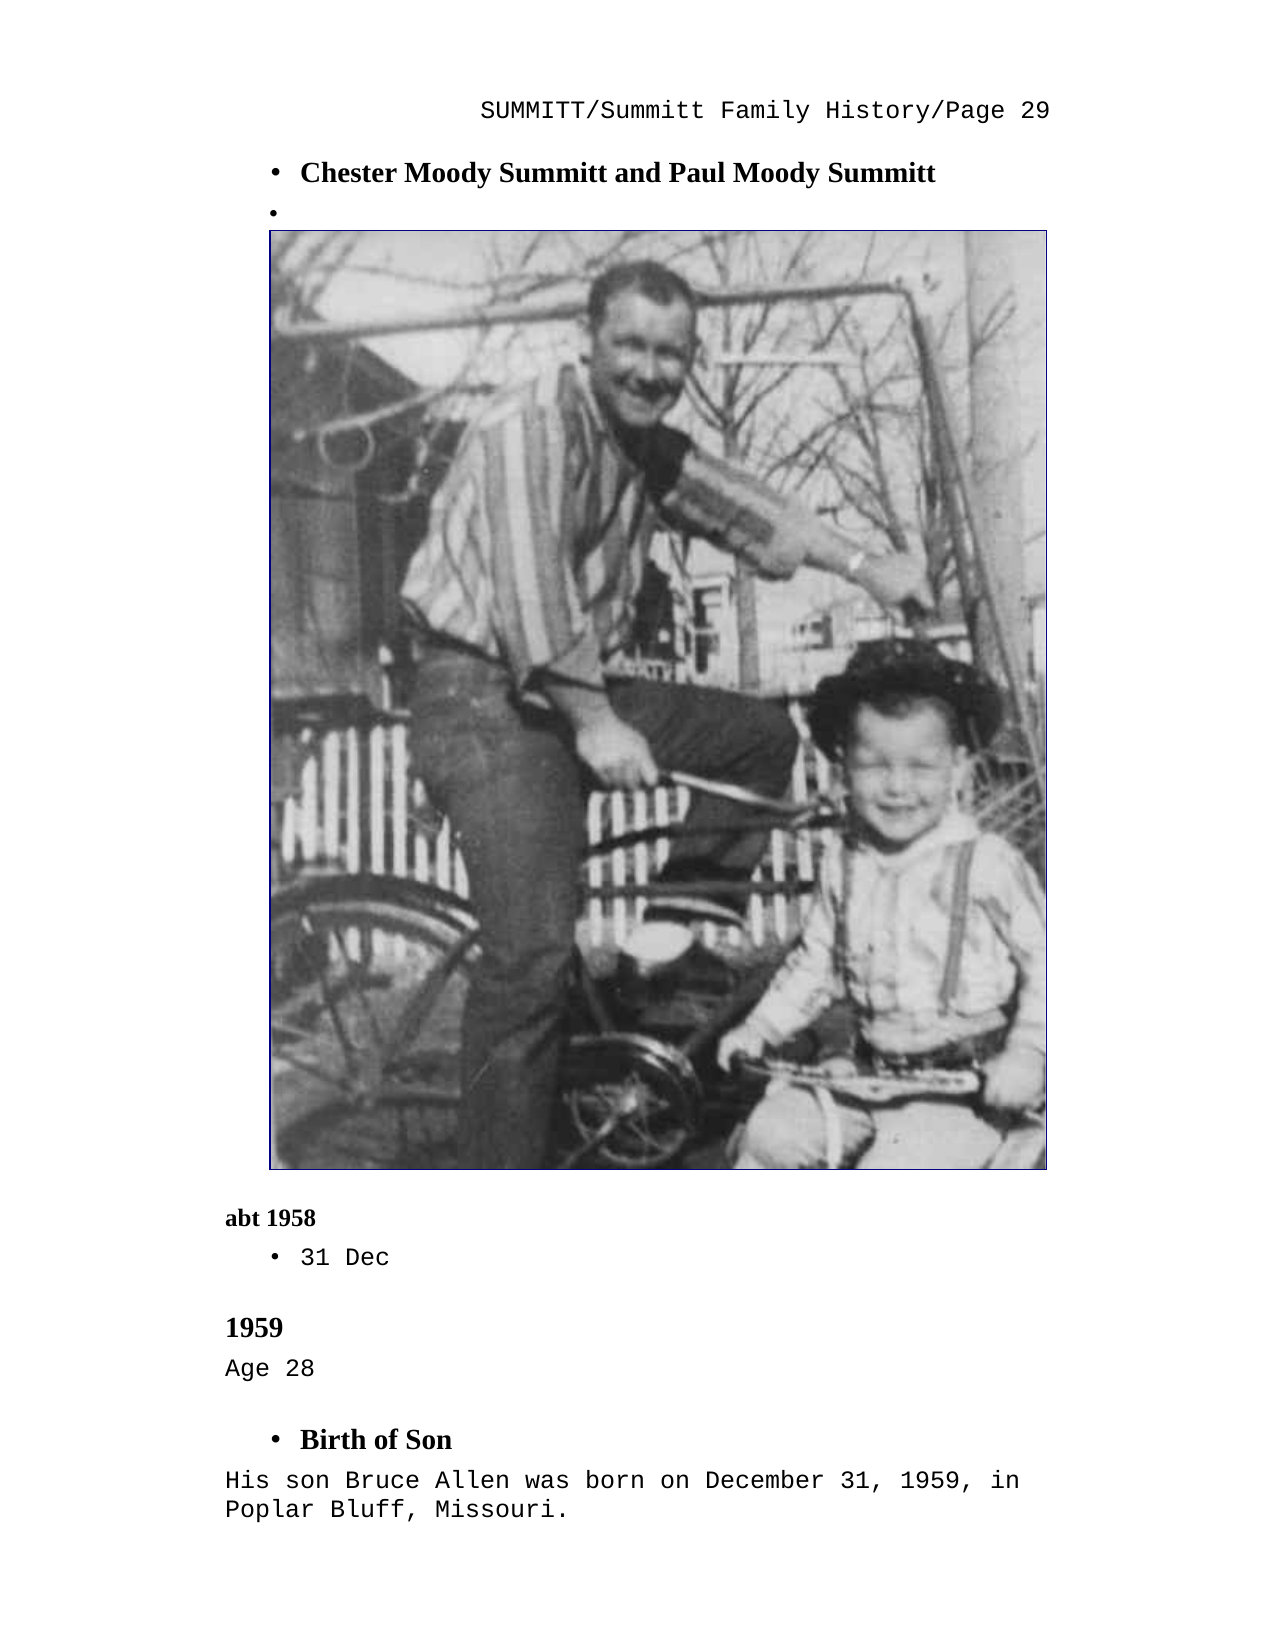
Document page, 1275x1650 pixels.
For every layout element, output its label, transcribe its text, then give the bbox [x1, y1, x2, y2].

subtitle abt 1958 [225, 1203, 1050, 1232]
subtitle 1959 [225, 1310, 1050, 1343]
text Age 28 [225, 1356, 1050, 1384]
subtitle Birth of Son [271, 1422, 1050, 1456]
text His son Bruce Allen was born on December 31, 1959, in Poplar Bluff, Missouri. [225, 1468, 1050, 1525]
picture [271, 231, 1046, 1169]
list 31 Dec [271, 1244, 1050, 1272]
subtitle Chester Moody Summitt and Paul Moody Summitt [271, 155, 1050, 189]
